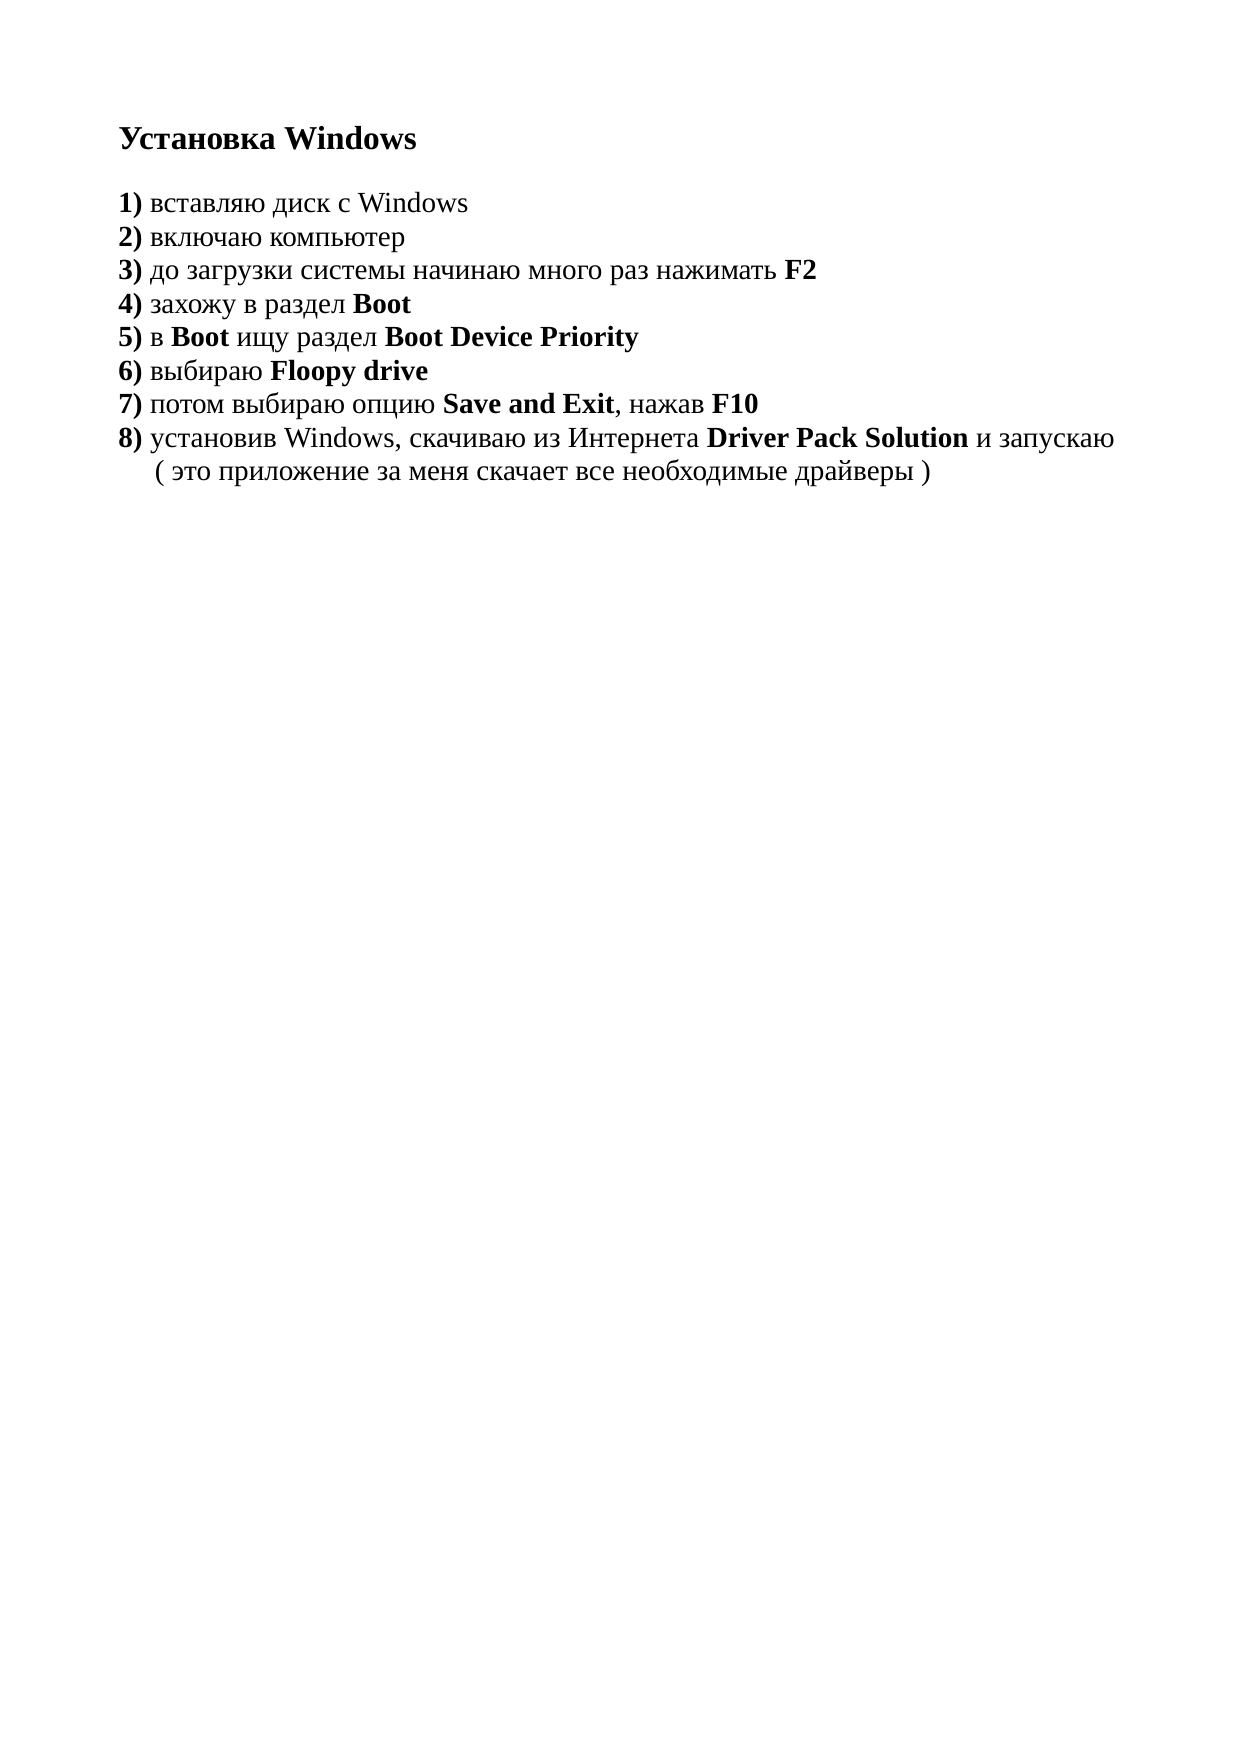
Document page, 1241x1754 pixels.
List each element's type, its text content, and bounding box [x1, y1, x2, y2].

text ( это приложение за меня скачает все необходимые драйверы ) [118, 453, 1122, 487]
text 5) в Boot ищу раздел Boot Device Priority [118, 319, 1122, 353]
text Установка Windows [118, 118, 1122, 156]
text 4) захожу в раздел Boot [118, 286, 1122, 319]
text 3) до загрузки системы начинаю много раз нажимать F2 [118, 252, 1122, 286]
text 8) установив Windows, скачиваю из Интернета Driver Pack Solution и запускаю [118, 420, 1122, 453]
text 1) вставляю диск с Windows [118, 185, 1122, 219]
text 7) потом выбираю опцию Save and Exit, нажав F10 [118, 386, 1122, 420]
text 6) выбираю Floopy drive [118, 353, 1122, 386]
text 2) включаю компьютер [118, 219, 1122, 252]
